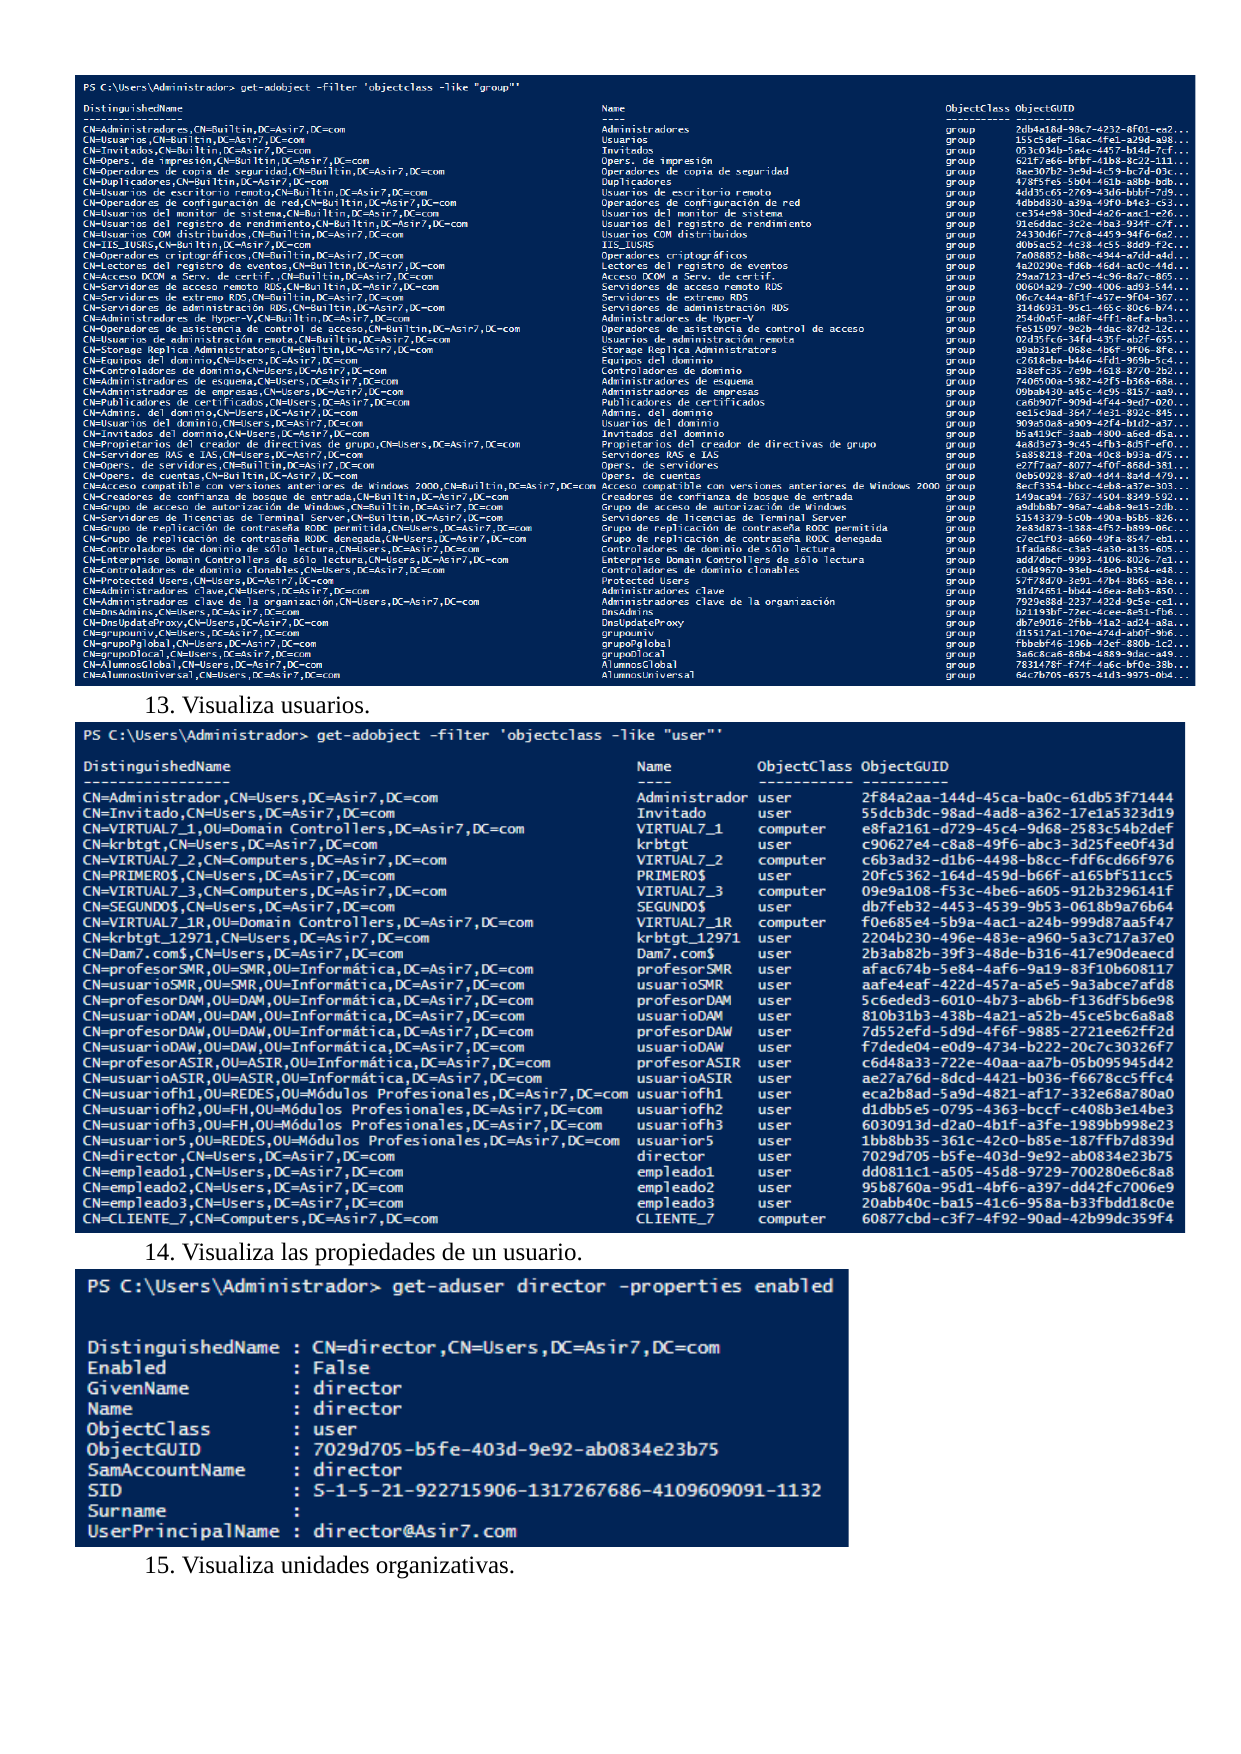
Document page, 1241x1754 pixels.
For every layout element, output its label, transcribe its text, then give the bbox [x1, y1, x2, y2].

list Visualiza usuarios. [144, 690, 1165, 719]
list Visualiza unidades organizativas. [144, 1551, 1165, 1579]
list Visualiza las propiedades de un usuario. [144, 1237, 1165, 1266]
